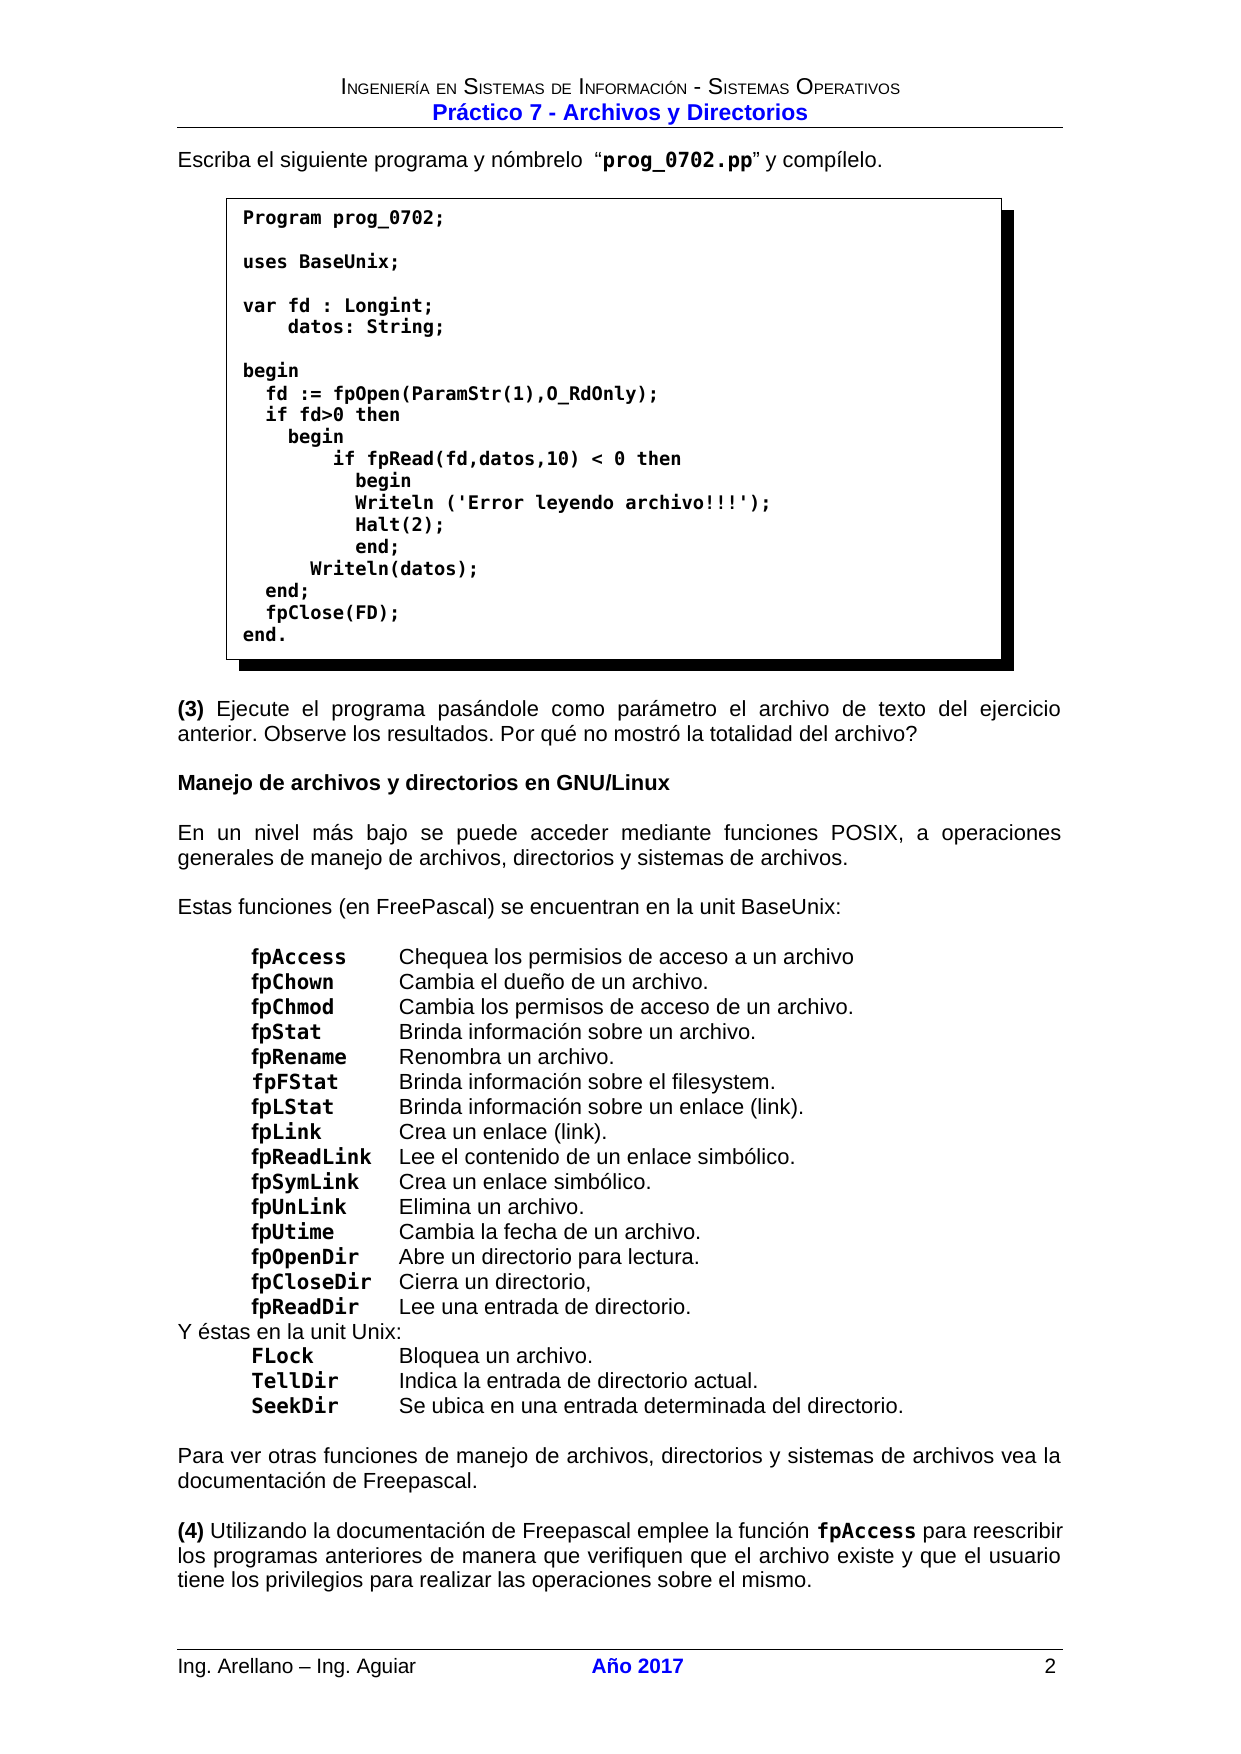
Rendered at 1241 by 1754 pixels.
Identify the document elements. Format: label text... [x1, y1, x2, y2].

text Manejo de archivos y directorios en GNU/Linux [177, 771, 1063, 795]
text fpUnLink Elimina un archivo. [177, 1194, 1063, 1219]
text Escriba el siguiente programa y nómbrelo “prog_0702.pp” y compílelo. [177, 148, 1063, 173]
text Program prog_0702; [243, 207, 985, 228]
text fpLStat Brinda información sobre un enlace (link). [177, 1094, 1063, 1119]
text datos: String; [243, 316, 985, 338]
text begin [243, 426, 985, 448]
text Y éstas en la unit Unix: [177, 1319, 1063, 1344]
text fpChown Cambia el dueño de un archivo. [177, 969, 1063, 994]
text begin [243, 470, 985, 492]
text fpReadDir Lee una entrada de directorio. [177, 1294, 1063, 1319]
text fpAccess Chequea los permisios de acceso a un archivo [177, 944, 1063, 969]
text fpOpenDir Abre un directorio para lectura. [177, 1244, 1063, 1269]
text Writeln(datos); [243, 558, 985, 580]
text fpRename Renombra un archivo. [177, 1044, 1063, 1069]
text fpSymLink Crea un enlace simbólico. [177, 1169, 1063, 1194]
text fpReadLink Lee el contenido de un enlace simbólico. [177, 1144, 1063, 1169]
text (3) Ejecute el programa pasándole como parámetro el archivo de texto del ejercicio anterior. Observe los resultados. Por qué no mostró la totalidad del archivo? [177, 696, 1063, 746]
text end; [243, 536, 985, 558]
text begin [243, 360, 985, 382]
text fpChmod Cambia los permisos de acceso de un archivo. [177, 994, 1063, 1019]
text (4) Utilizando la documentación de Freepascal emplee la función fpAccess para reescribir los programas anteriores de manera que verifiquen que el archivo existe y que el usuario tiene los privilegios para realizar las operaciones sobre el mismo. [177, 1518, 1063, 1593]
text En un nivel más bajo se puede acceder mediante funciones POSIX, a operaciones generales de manejo de archivos, directorios y sistemas de archivos. [177, 820, 1063, 870]
text SeekDir Se ubica en una entrada determinada del directorio. [177, 1394, 1063, 1419]
text Para ver otras funciones de manejo de archivos, directorios y sistemas de archivos vea la documentación de Freepascal. [177, 1444, 1063, 1493]
text fpUtime Cambia la fecha de un archivo. [177, 1219, 1063, 1244]
text uses BaseUnix; [243, 251, 985, 272]
text fd := fpOpen(ParamStr(1),O_RdOnly); [243, 382, 985, 404]
text end; [243, 580, 985, 602]
text Writeln ('Error leyendo archivo!!!'); [243, 492, 985, 514]
text end. [243, 624, 985, 646]
text FLock Bloquea un archivo. [177, 1344, 1063, 1369]
text Estas funciones (en FreePascal) se encuentran en la unit BaseUnix: [177, 894, 1063, 919]
text if fpRead(fd,datos,10) < 0 then [243, 448, 985, 470]
text fpCloseDir Cierra un directorio, [177, 1269, 1063, 1294]
text fpClose(FD); [243, 602, 985, 624]
text Halt(2); [243, 514, 985, 536]
text fpStat Brinda información sobre un archivo. [177, 1019, 1063, 1044]
text if fd>0 then [243, 404, 985, 426]
text fpLink Crea un enlace (link). [177, 1119, 1063, 1144]
text TellDir Indica la entrada de directorio actual. [177, 1369, 1063, 1394]
text var fd : Longint; [243, 294, 985, 316]
text fpFStat Brinda información sobre el filesystem. [177, 1069, 1063, 1094]
